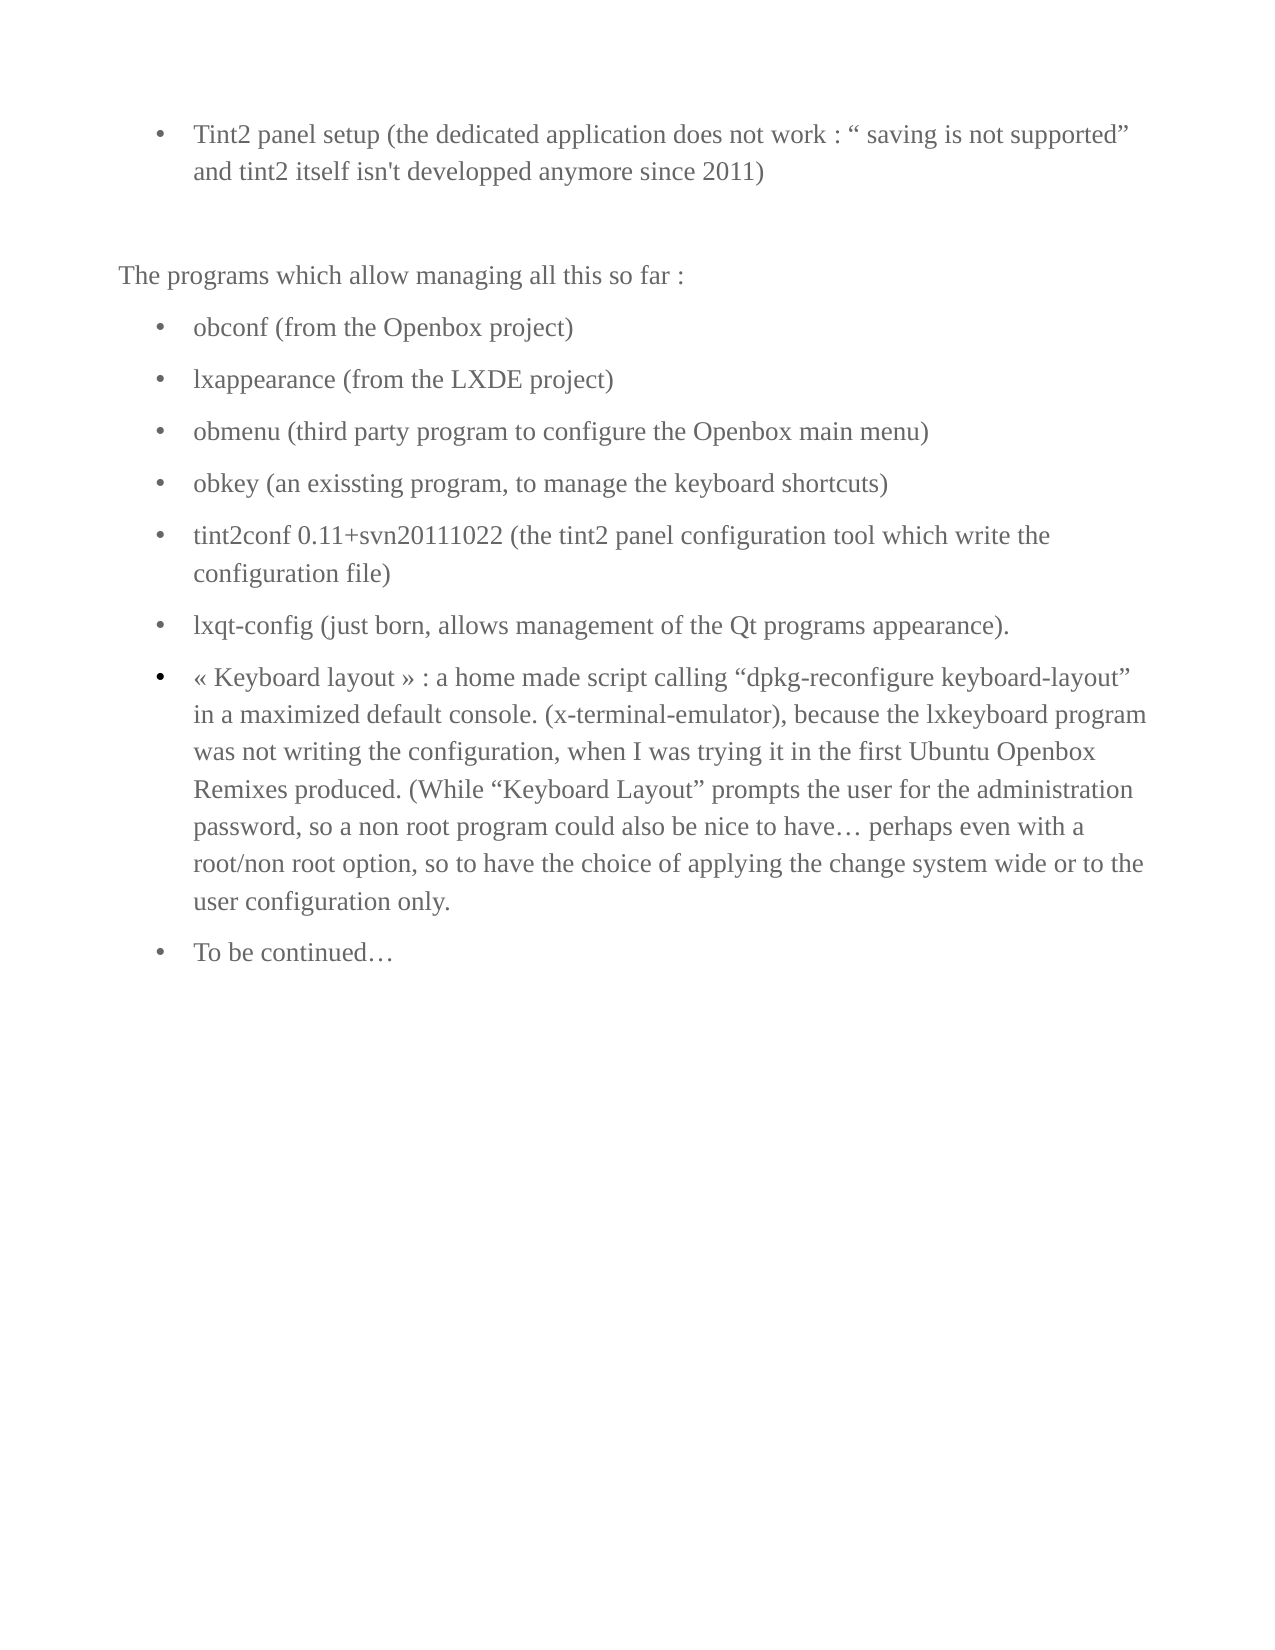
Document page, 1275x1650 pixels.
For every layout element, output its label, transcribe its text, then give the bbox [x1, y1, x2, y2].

text The programs which allow managing all this so far : [118, 259, 1157, 290]
list obkey (an exissting program, to manage the keyboard shortcuts) [156, 467, 1157, 499]
list Tint2 panel setup (the dedicated application does not work : “ saving is not supported” and tint2 itself isn't developped anymore since 2011) [156, 118, 1157, 187]
list obmenu (third party program to configure the Openbox main menu) [156, 415, 1157, 447]
list lxqt-config (just born, allows management of the Qt programs appearance). [156, 609, 1157, 640]
list lxappearance (from the LXDE project) [156, 363, 1157, 394]
list tint2conf 0.11+svn20111022 (the tint2 panel configuration tool which write the configuration file) [156, 519, 1157, 588]
list « Keyboard layout » : a home made script calling “dpkg-reconfigure keyboard-layout” in a maximized default console. (x-terminal-emulator), because the lxkeyboard program was not writing the configuration, when I was trying it in the first Ubuntu Openbox Remixes produced. (While “Keyboard Layout” prompts the user for the administration password, so a non root program could also be nice to have… perhaps even with a root/non root option, so to have the choice of applying the change system wide or to the user configuration only. [156, 661, 1157, 916]
list To be continued… [156, 937, 1157, 968]
list obconf (from the Openbox project) [156, 311, 1157, 342]
